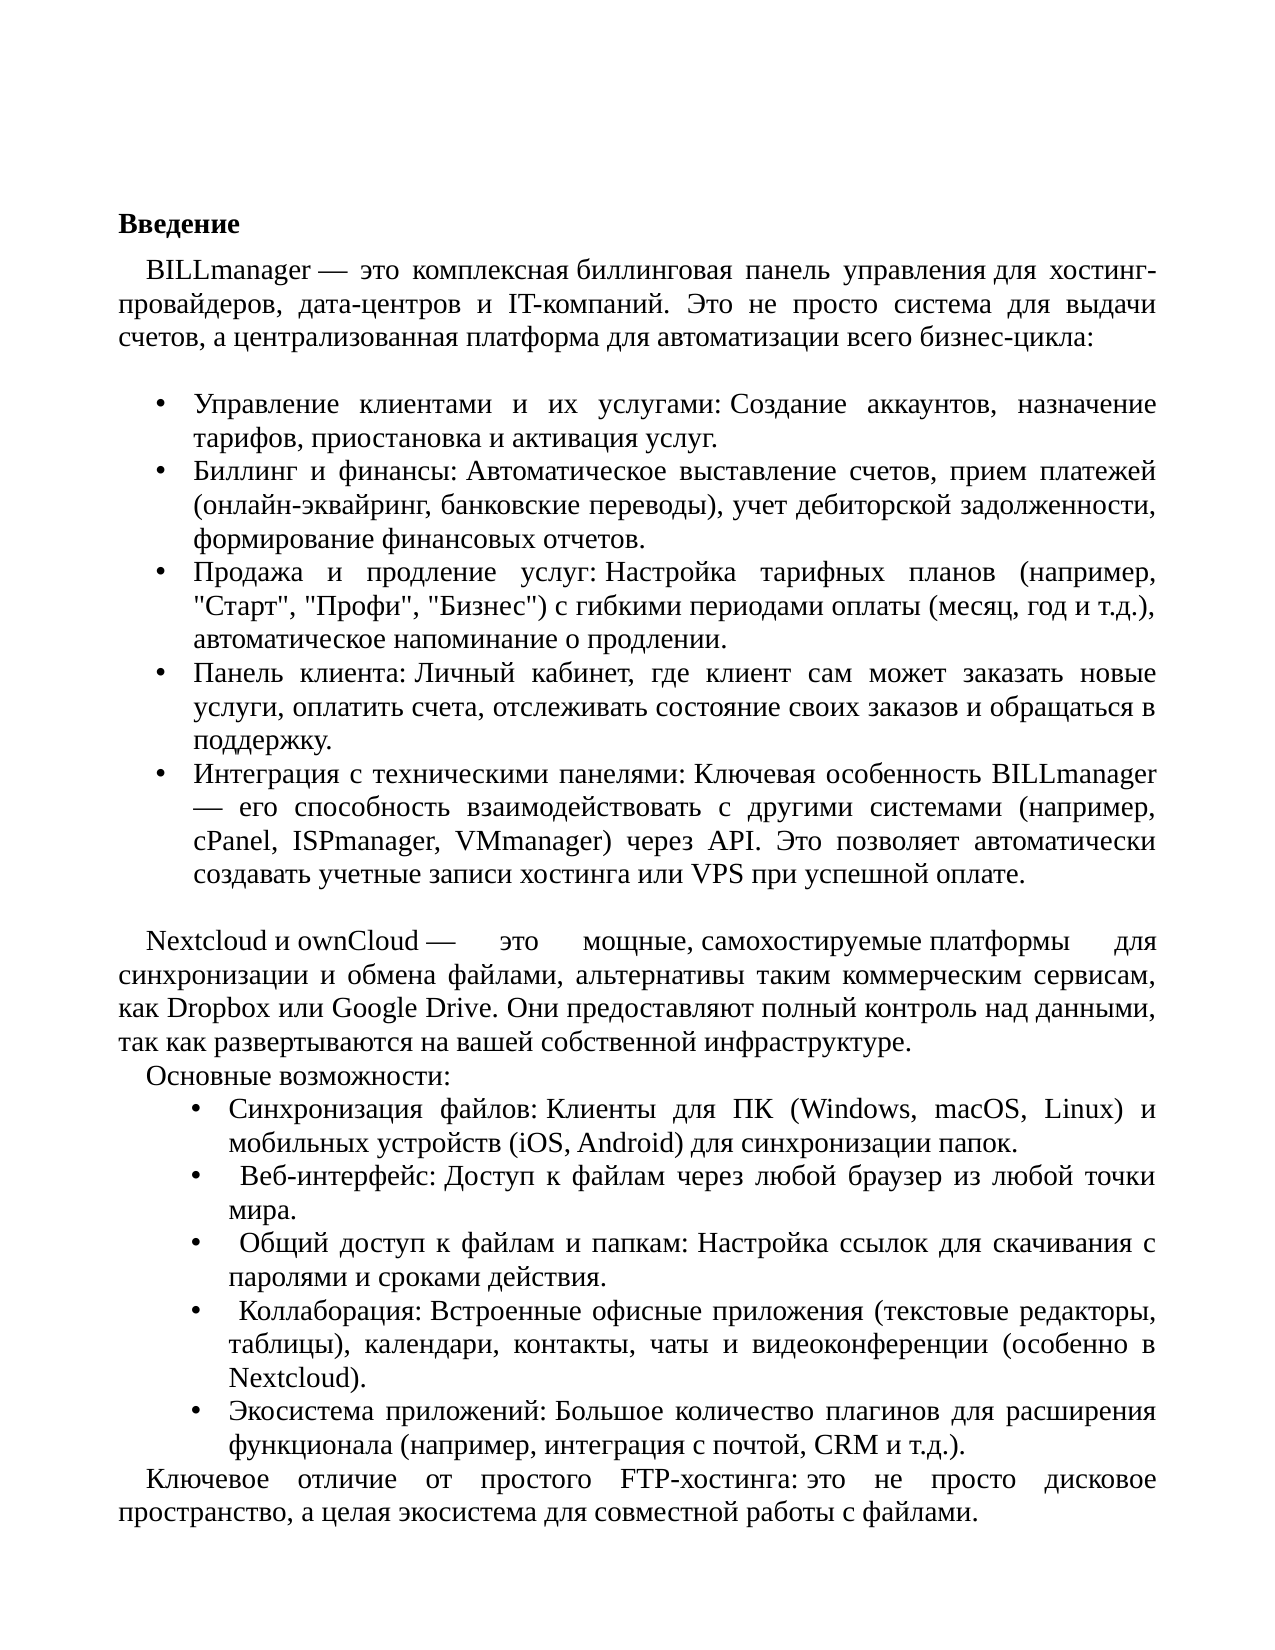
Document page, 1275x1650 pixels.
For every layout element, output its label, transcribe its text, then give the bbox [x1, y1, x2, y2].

list Панель клиента: Личный кабинет, где клиент сам может заказать новые услуги, оплатить счета, отслеживать состояние своих заказов и обращаться в поддержку. [156, 655, 1157, 756]
list Управление клиентами и их услугами: Создание аккаунтов, назначение тарифов, приостановка и активация услуг. [156, 386, 1157, 453]
list Общий доступ к файлам и папкам: Настройка ссылок для скачивания с паролями и сроками действия. [191, 1226, 1157, 1293]
text Ключевое отличие от простого FTP-хостинга: это не просто дисковое пространство, а целая экосистема для совместной работы с файлами. [118, 1461, 1157, 1528]
subtitle Введение [118, 206, 1157, 240]
text Nextcloud и ownCloud — это мощные, самохостируемые платформы для синхронизации и обмена файлами, альтернативы таким коммерческим сервисам, как Dropbox или Google Drive. Они предоставляют полный контроль над данными, так как развертываются на вашей собственной инфраструктуре. [118, 923, 1157, 1058]
list Экосистема приложений: Большое количество плагинов для расширения функционала (например, интеграция с почтой, CRM и т.д.). [191, 1393, 1157, 1461]
list Интеграция с техническими панелями: Ключевая особенность BILLmanager — его способность взаимодействовать с другими системами (например, cPanel, ISPmanager, VMmanager) через API. Это позволяет автоматически создавать учетные записи хостинга или VPS при успешной оплате. [156, 756, 1157, 890]
list Коллаборация: Встроенные офисные приложения (текстовые редакторы, таблицы), календари, контакты, чаты и видеоконференции (особенно в Nextcloud). [191, 1293, 1157, 1393]
list Продажа и продление услуг: Настройка тарифных планов (например, "Старт", "Профи", "Бизнес") с гибкими периодами оплаты (месяц, год и т.д.), автоматическое напоминание о продлении. [156, 554, 1157, 655]
text Основные возможности: [118, 1058, 1157, 1091]
list Веб-интерфейс: Доступ к файлам через любой браузер из любой точки мира. [191, 1158, 1157, 1226]
text BILLmanager — это комплексная биллинговая панель управления для хостинг-провайдеров, дата-центров и IT-компаний. Это не просто система для выдачи счетов, а централизованная платформа для автоматизации всего бизнес-цикла: [118, 252, 1157, 353]
list Биллинг и финансы: Автоматическое выставление счетов, прием платежей (онлайн-эквайринг, банковские переводы), учет дебиторской задолженности, формирование финансовых отчетов. [156, 453, 1157, 554]
list Синхронизация файлов: Клиенты для ПК (Windows, macOS, Linux) и мобильных устройств (iOS, Android) для синхронизации папок. [191, 1091, 1157, 1158]
